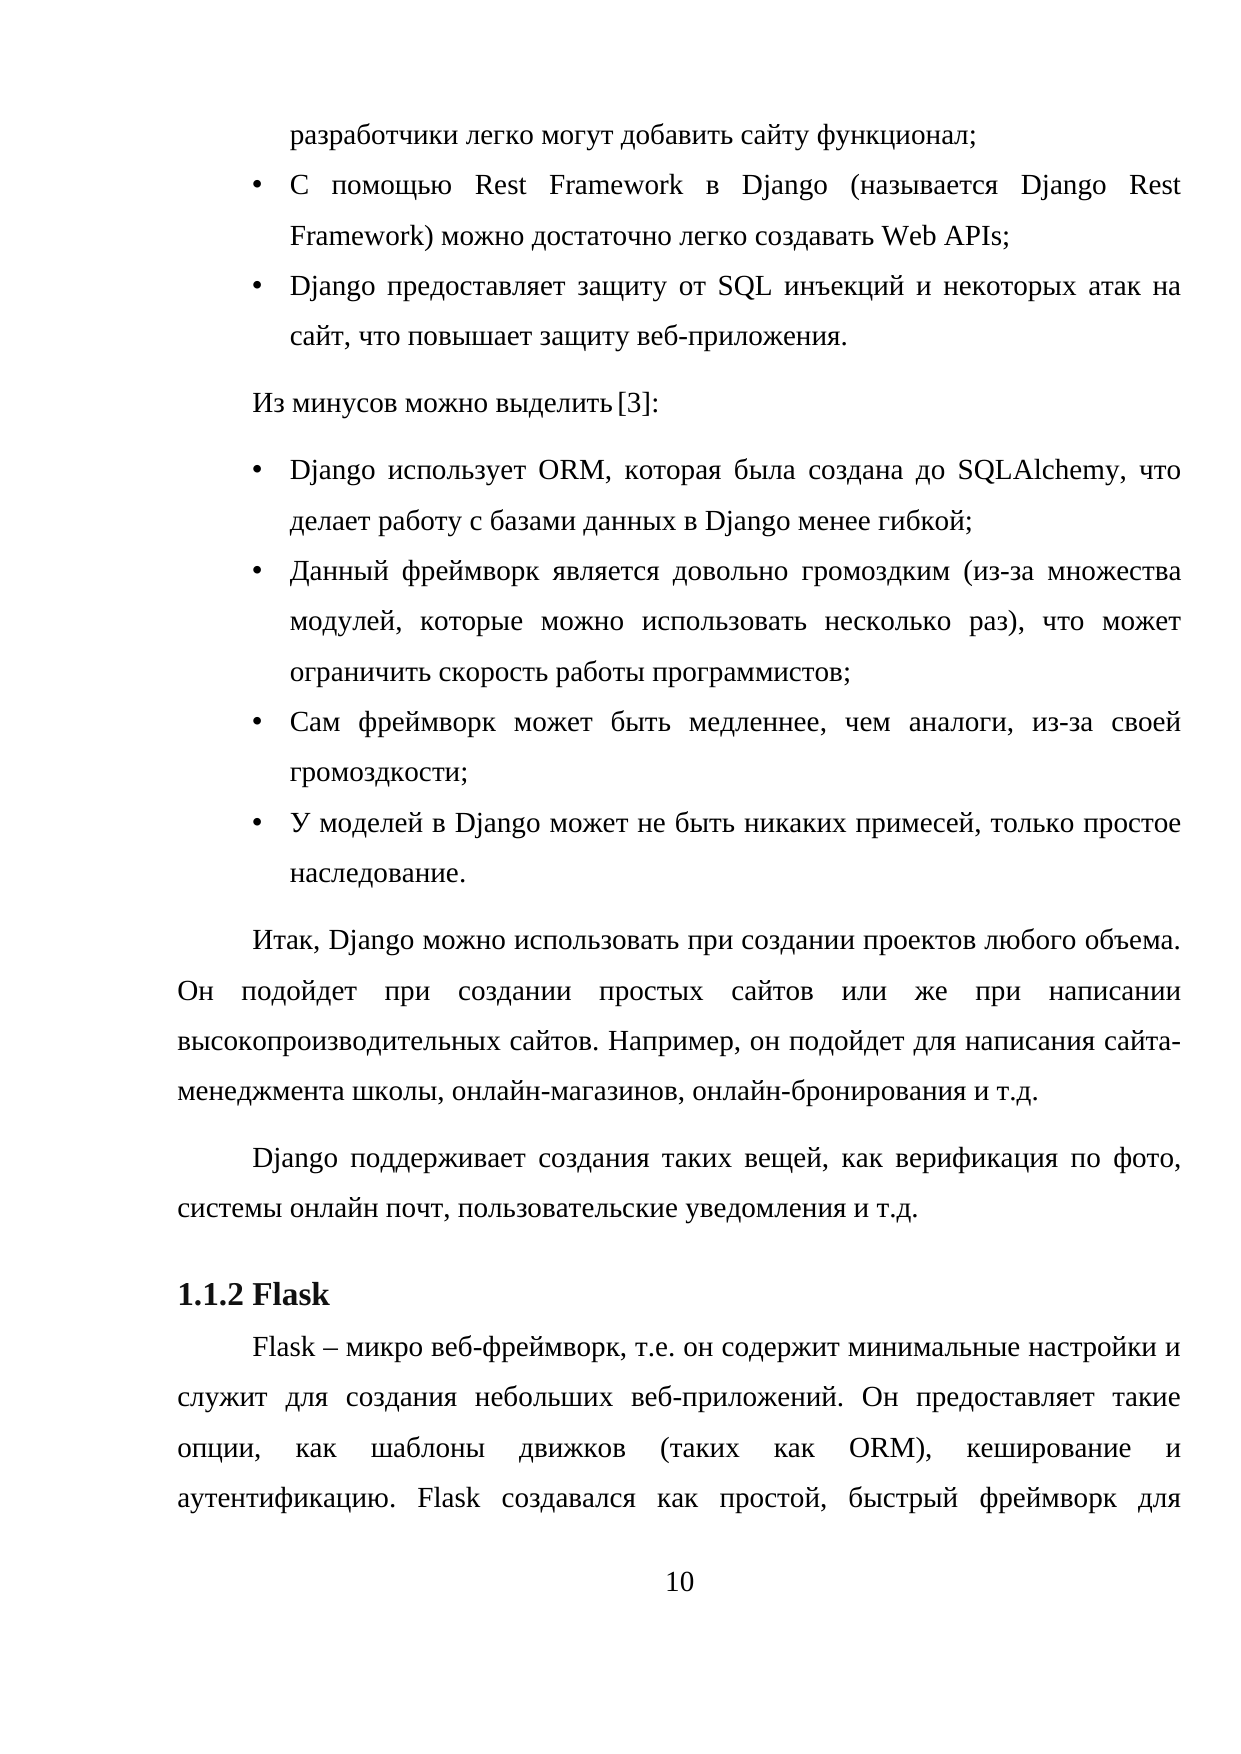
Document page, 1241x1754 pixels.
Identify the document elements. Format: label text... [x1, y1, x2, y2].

list Django предоставляет защиту от SQL инъекций и некоторых атак на сайт, что повышает защиту веб-приложения. [252, 268, 1182, 352]
list У моделей в Django может не быть никаких примесей, только простое наследование. [252, 805, 1182, 889]
text Итак, Django можно использовать при создании проектов любого объема. Он подойдет при создании простых сайтов или же при написании высокопроизводительных сайтов. Например, он подойдет для написания сайта-менеджмента школы, онлайн-магазинов, онлайн-бронирования и т.д. [177, 922, 1182, 1107]
list С помощью Rest Framework в Django (называется Django Rest Framework) можно достаточно легко создавать Web APIs; [252, 167, 1182, 251]
text Django поддерживает создания таких вещей, как верификация по фото, системы онлайн почт, пользовательские уведомления и т.д. [177, 1140, 1182, 1224]
list Данный фреймворк является довольно громоздким (из-за множества модулей, которые можно использовать несколько раз), что может ограничить скорость работы программистов; [252, 553, 1182, 687]
subtitle 1.1.2 Flask [177, 1274, 1182, 1312]
text Из минусов можно выделить [3]: [177, 385, 1182, 419]
list Сам фреймворк может быть медленнее, чем аналоги, из-за своей громоздкости; [252, 704, 1182, 788]
list Django использует ORM, которая была создана до SQLAlchemy, что делает работу с базами данных в Django менее гибкой; [252, 452, 1182, 536]
text Flask – микро веб-фреймворк, т.е. он содержит минимальные настройки и служит для создания небольших веб-приложений. Он предоставляет такие опции, как шаблоны движков (таких как ORM), кеширование и аутентификацию. Flask создавался как простой, быстрый фреймворк для [177, 1329, 1182, 1514]
list разработчики легко могут добавить сайту функционал; [252, 117, 1182, 151]
